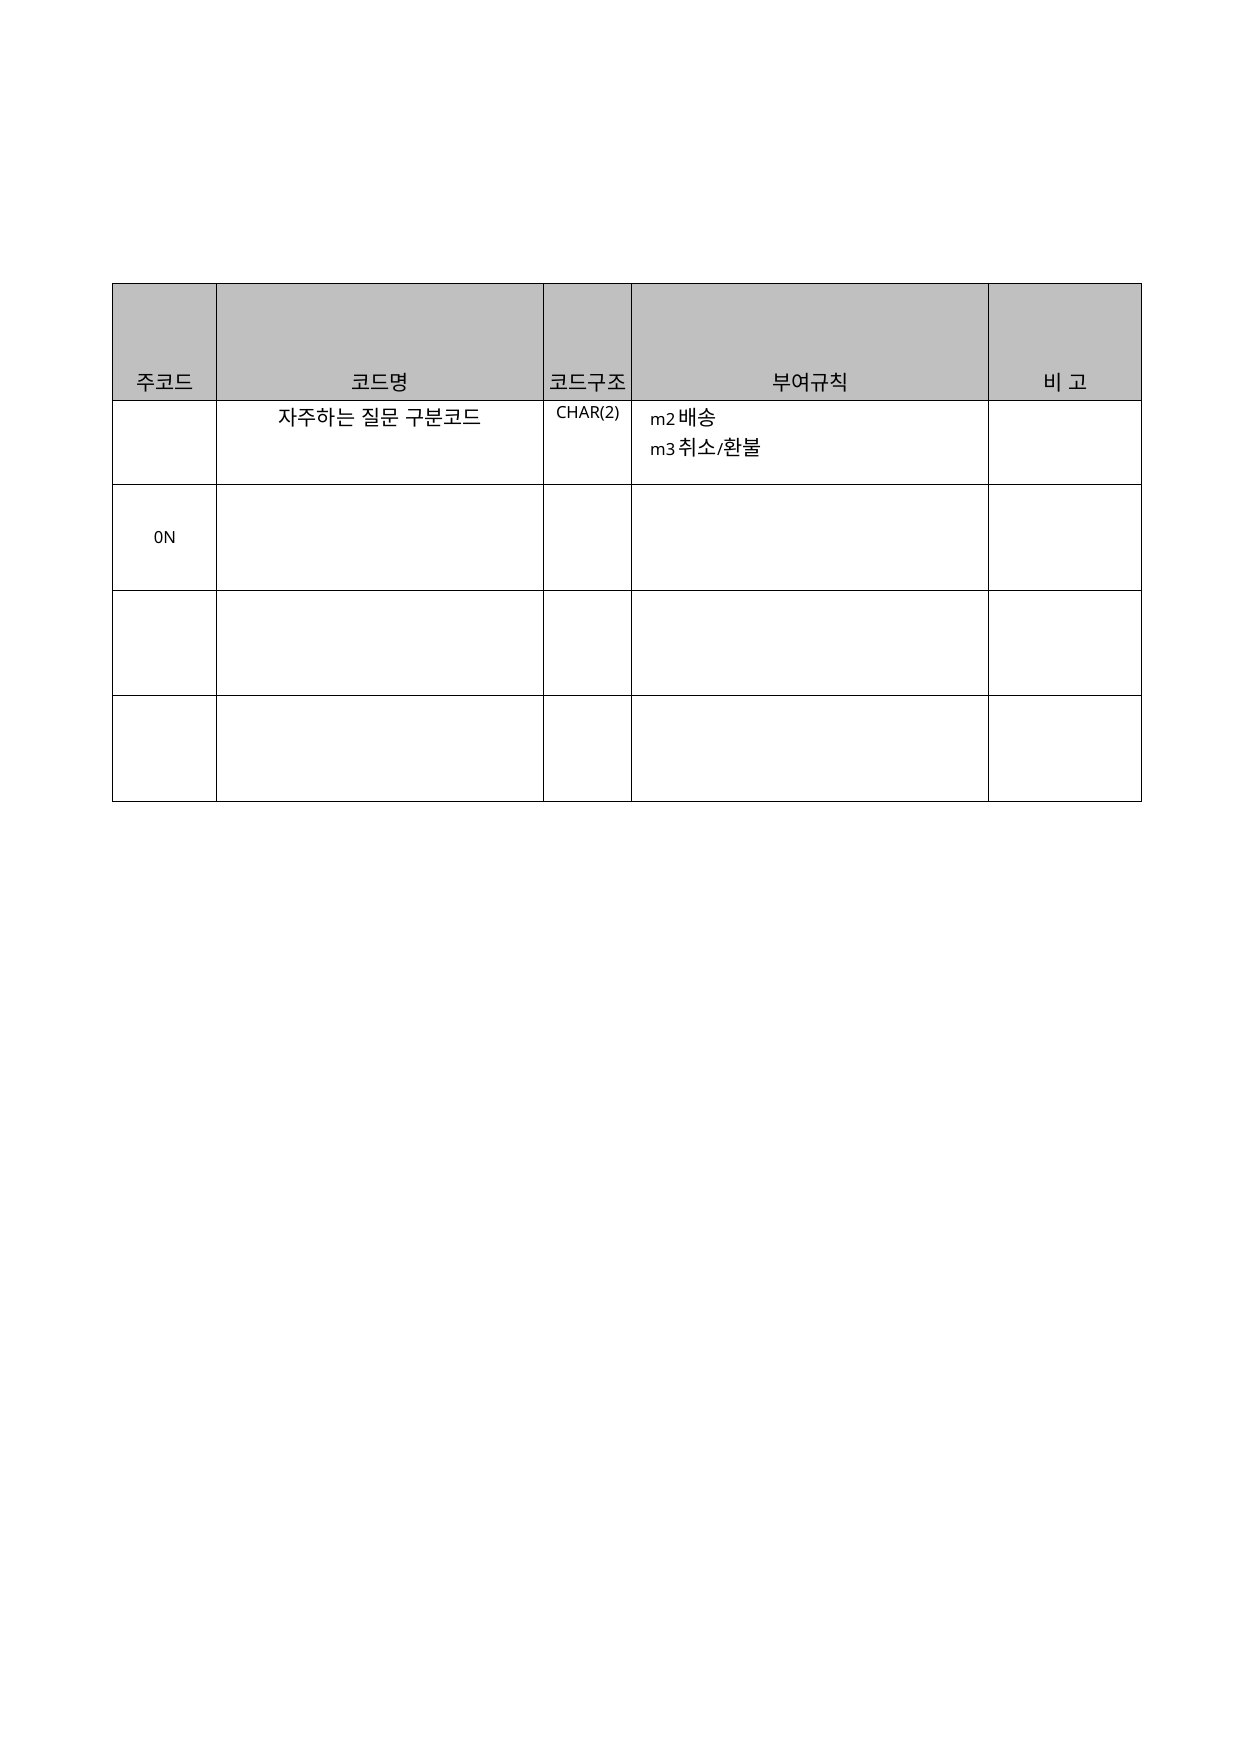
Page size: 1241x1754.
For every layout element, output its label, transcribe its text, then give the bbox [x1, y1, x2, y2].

table_cell [632, 696, 988, 801]
table_cell [113, 696, 216, 801]
table_header 비 고 [989, 284, 1141, 400]
table_cell [544, 591, 631, 695]
table_header 부여규칙 [632, 284, 988, 400]
table_cell m2배송 m3취소/환불 [632, 401, 988, 484]
table_cell [544, 485, 631, 589]
table_cell [989, 696, 1141, 801]
table_cell [217, 696, 543, 801]
table_cell CHAR(2) [544, 401, 631, 484]
table_header 코드구조 [544, 284, 631, 400]
table_cell [544, 696, 631, 801]
table_cell [632, 485, 988, 589]
table_header 주코드 [113, 284, 216, 400]
table_cell [113, 591, 216, 695]
table_cell [217, 591, 543, 695]
table_cell [989, 591, 1141, 695]
table_cell [989, 485, 1141, 589]
table_header 코드명 [217, 284, 543, 400]
table_cell 자주하는 질문 구분코드 [217, 401, 543, 484]
table_cell [632, 591, 988, 695]
table_cell [989, 401, 1141, 484]
table_cell 0N [113, 485, 216, 589]
table_cell [113, 401, 216, 484]
table_cell [217, 485, 543, 589]
